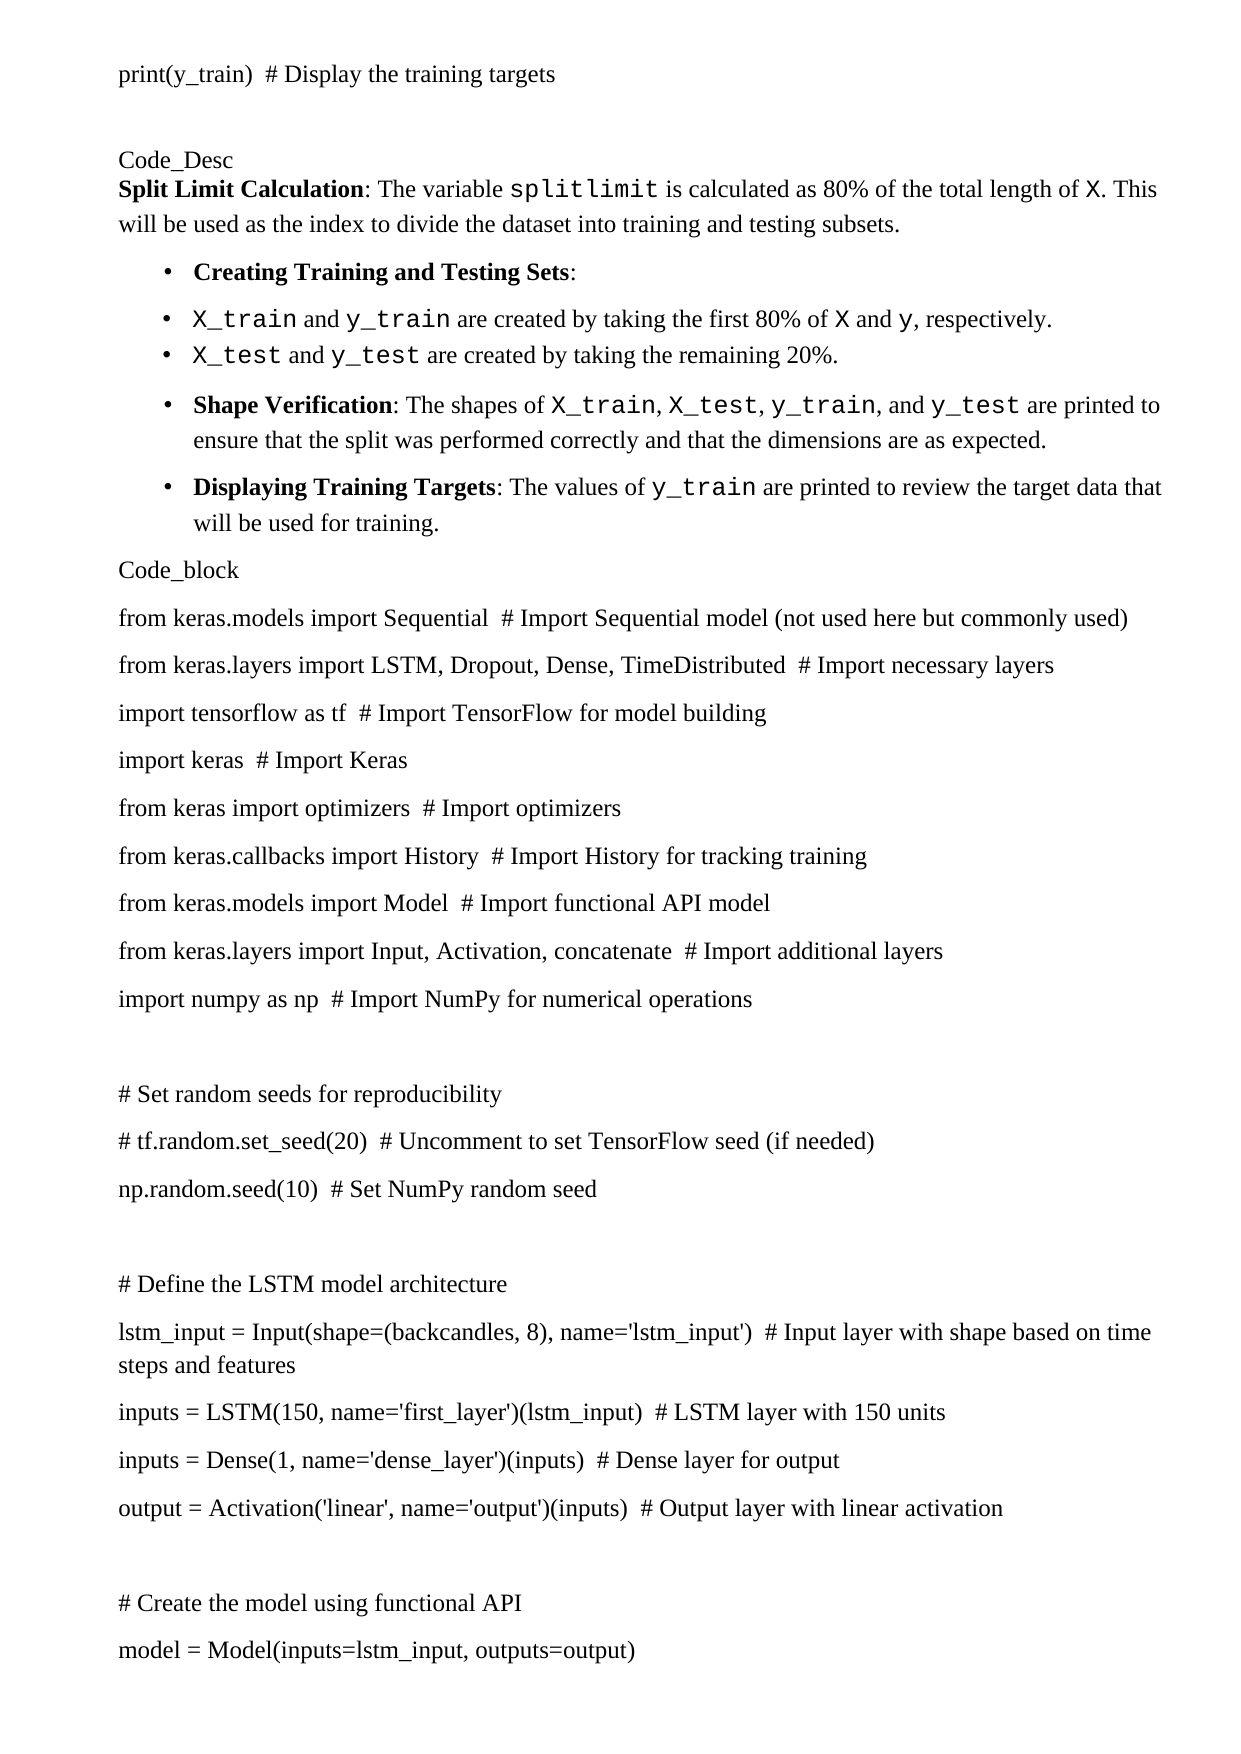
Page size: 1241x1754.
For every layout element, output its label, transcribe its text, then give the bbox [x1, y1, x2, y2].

list X_test and y_test are created by taking the remaining 20%. [162, 340, 1181, 371]
text # Create the model using functional API [118, 1588, 1181, 1617]
text # tf.random.set_seed(20) # Uncomment to set TensorFlow seed (if needed) [118, 1126, 1181, 1155]
text inputs = Dense(1, name='dense_layer')(inputs) # Dense layer for output [118, 1445, 1181, 1474]
text Code_Desc [118, 145, 1181, 174]
list X_train and y_train are created by taking the first 80% of X and y, respectively. [162, 304, 1181, 335]
text Code_block [118, 555, 1181, 584]
list Creating Training and Testing Sets: [164, 257, 1181, 286]
text from keras import optimizers # Import optimizers [118, 793, 1181, 822]
text model = Model(inputs=lstm_input, outputs=output) [118, 1636, 1181, 1664]
text import keras # Import Keras [118, 746, 1181, 774]
text from keras.callbacks import History # Import History for tracking training [118, 841, 1181, 869]
text output = Activation('linear', name='output')(inputs) # Output layer with linear activation [118, 1493, 1181, 1521]
text # Define the LSTM model architecture [118, 1269, 1181, 1298]
text # Set random seeds for reproducibility [118, 1079, 1181, 1108]
text from keras.layers import LSTM, Dropout, Dense, TimeDistributed # Import necessary layers [118, 650, 1181, 679]
text inputs = LSTM(150, name='first_layer')(lstm_input) # LSTM layer with 150 units [118, 1397, 1181, 1426]
list Shape Verification: The shapes of X_train, X_test, y_train, and y_test are printed to ensure that the split was performed correctly and that the dimensions are as expected. [164, 390, 1181, 454]
text from keras.layers import Input, Activation, concatenate # Import additional layers [118, 936, 1181, 965]
text print(y_train) # Display the training targets [118, 59, 1181, 88]
text from keras.models import Sequential # Import Sequential model (not used here but commonly used) [118, 603, 1181, 632]
text Split Limit Calculation: The variable splitlimit is calculated as 80% of the total length of X. This will be used as the index to divide the dataset into training and testing subsets. [118, 174, 1181, 238]
text lstm_input = Input(shape=(backcandles, 8), name='lstm_input') # Input layer with shape based on time steps and features [118, 1317, 1181, 1379]
text np.random.seed(10) # Set NumPy random seed [118, 1174, 1181, 1203]
list Displaying Training Targets: The values of y_train are printed to review the target data that will be used for training. [164, 472, 1181, 536]
text import numpy as np # Import NumPy for numerical operations [118, 984, 1181, 1012]
text import tensorflow as tf # Import TensorFlow for model building [118, 698, 1181, 727]
text from keras.models import Model # Import functional API model [118, 888, 1181, 917]
